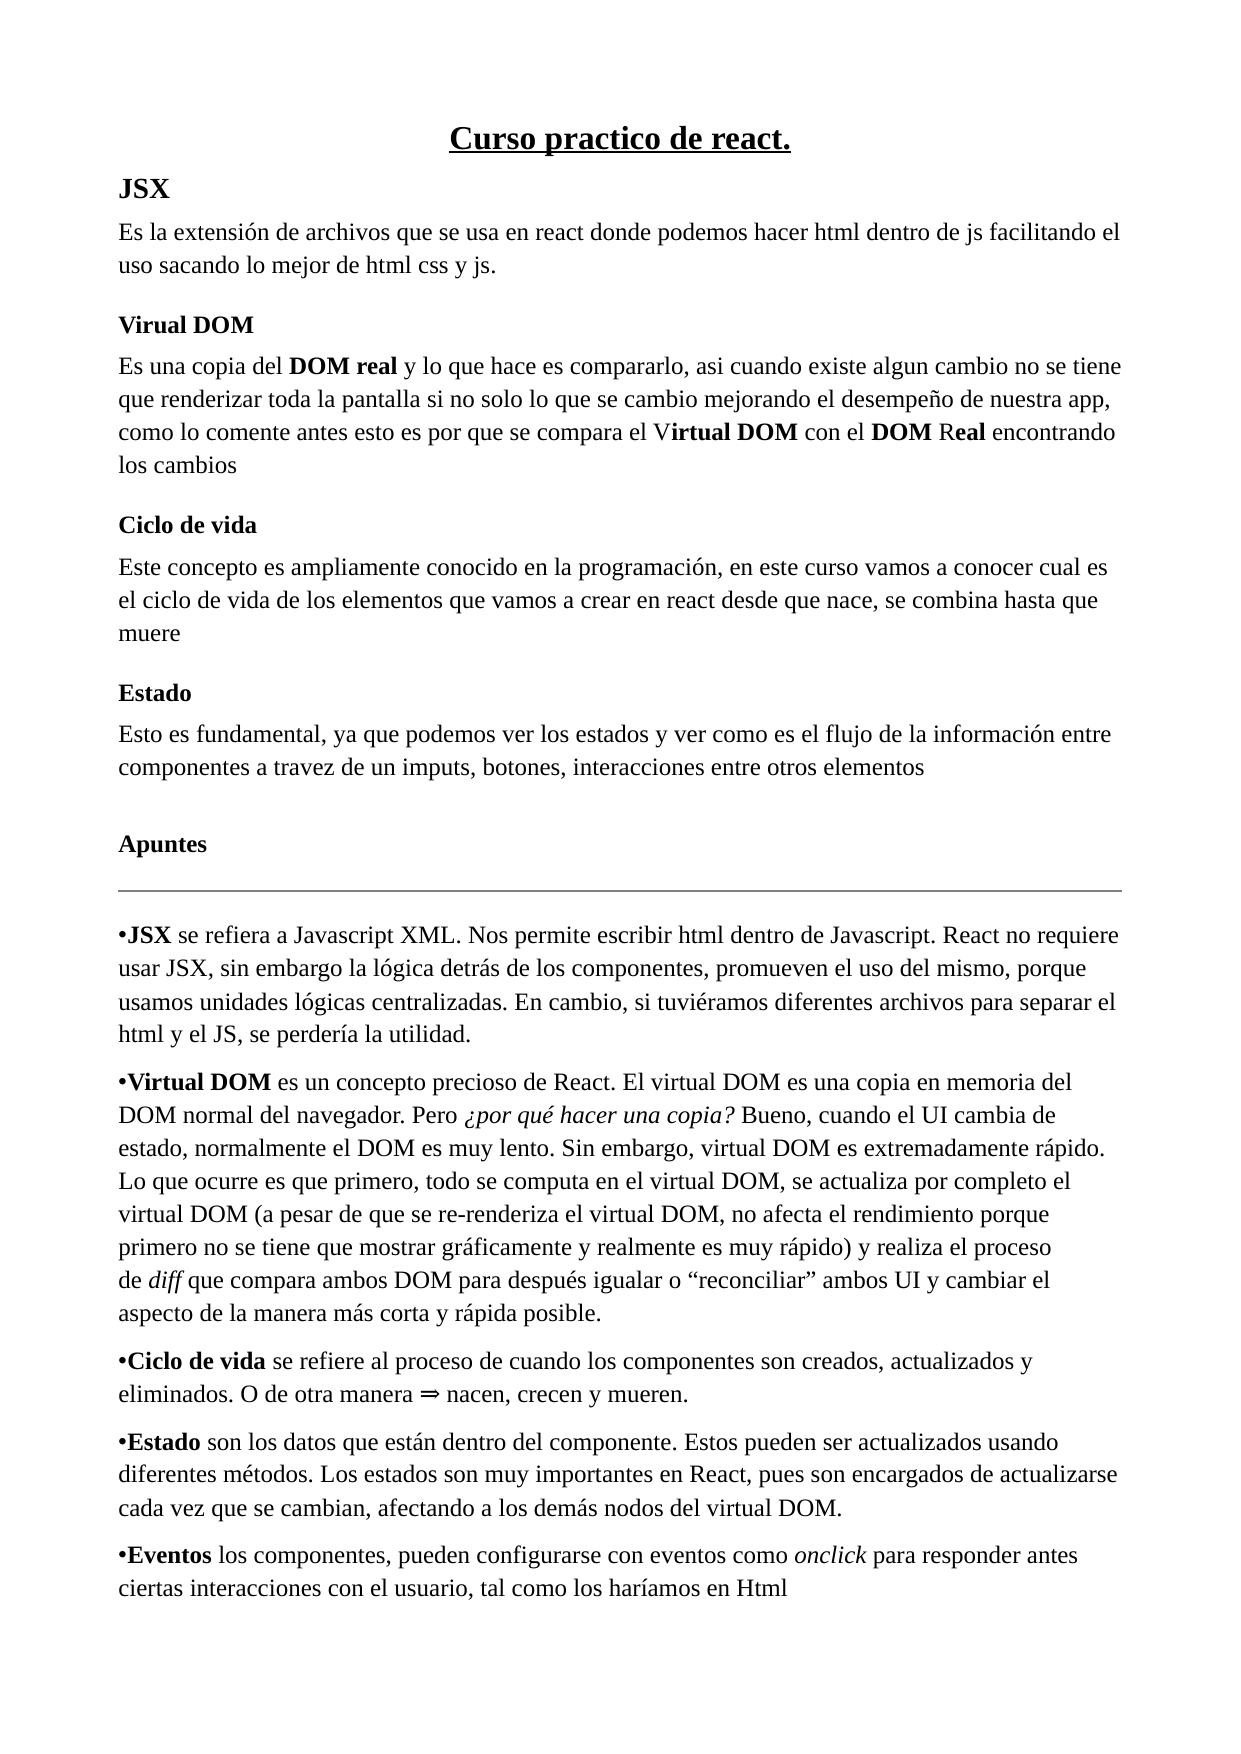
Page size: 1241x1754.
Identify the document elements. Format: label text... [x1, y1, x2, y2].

subtitle Ciclo de vida [118, 511, 1122, 539]
list Estado son los datos que están dentro del componente. Estos pueden ser actualizados usando diferentes métodos. Los estados son muy importantes en React, pues son encargados de actualizarse cada vez que se cambian, afectando a los demás nodos del virtual DOM. [118, 1427, 1122, 1521]
text Curso practico de react. [118, 118, 1122, 156]
subtitle JSX [118, 171, 1122, 204]
list Eventos los componentes, pueden configurarse con eventos como onclick para responder antes ciertas interacciones con el usuario, tal como los haríamos en Html [118, 1540, 1122, 1602]
list JSX se refiera a Javascript XML. Nos permite escribir html dentro de Javascript. React no requiere usar JSX, sin embargo la lógica detrás de los componentes, promueven el uso del mismo, porque usamos unidades lógicas centralizadas. En cambio, si tuviéramos diferentes archivos para separar el html y el JS, se perdería la utilidad. [118, 921, 1122, 1048]
list Virtual DOM es un concepto precioso de React. El virtual DOM es una copia en memoria del DOM normal del navegador. Pero ¿por qué hacer una copia? Bueno, cuando el UI cambia de estado, normalmente el DOM es muy lento. Sin embargo, virtual DOM es extremadamente rápido. Lo que ocurre es que primero, todo se computa en el virtual DOM, se actualiza por completo el virtual DOM (a pesar de que se re-renderiza el virtual DOM, no afecta el rendimiento porque primero no se tiene que mostrar gráficamente y realmente es muy rápido) y realiza el proceso de diff que compara ambos DOM para después igualar o “reconciliar” ambos UI y cambiar el aspecto de la manera más corta y rápida posible. [118, 1067, 1122, 1327]
list Ciclo de vida se refiere al proceso de cuando los componentes son creados, actualizados y eliminados. O de otra manera ⇒ nacen, crecen y mueren. [118, 1346, 1122, 1408]
text Apuntes [118, 829, 1122, 857]
text Este concepto es ampliamente conocido en la programación, en este curso vamos a conocer cual es el ciclo de vida de los elementos que vamos a crear en react desde que nace, se combina hasta que muere [118, 552, 1122, 647]
text Esto es fundamental, ya que podemos ver los estados y ver como es el flujo de la información entre componentes a travez de un imputs, botones, interacciones entre otros elementos [118, 719, 1122, 781]
text Es la extensión de archivos que se usa en react donde podemos hacer html dentro de js facilitando el uso sacando lo mejor de html css y js. [118, 217, 1122, 279]
subtitle Estado [118, 678, 1122, 707]
subtitle Virual DOM [118, 310, 1122, 339]
text Es una copia del DOM real y lo que hace es compararlo, asi cuando existe algun cambio no se tiene que renderizar toda la pantalla si no solo lo que se cambio mejorando el desempeño de nuestra app, como lo comente antes esto es por que se compara el Virtual DOM con el DOM Real encontrando los cambios [118, 351, 1122, 479]
